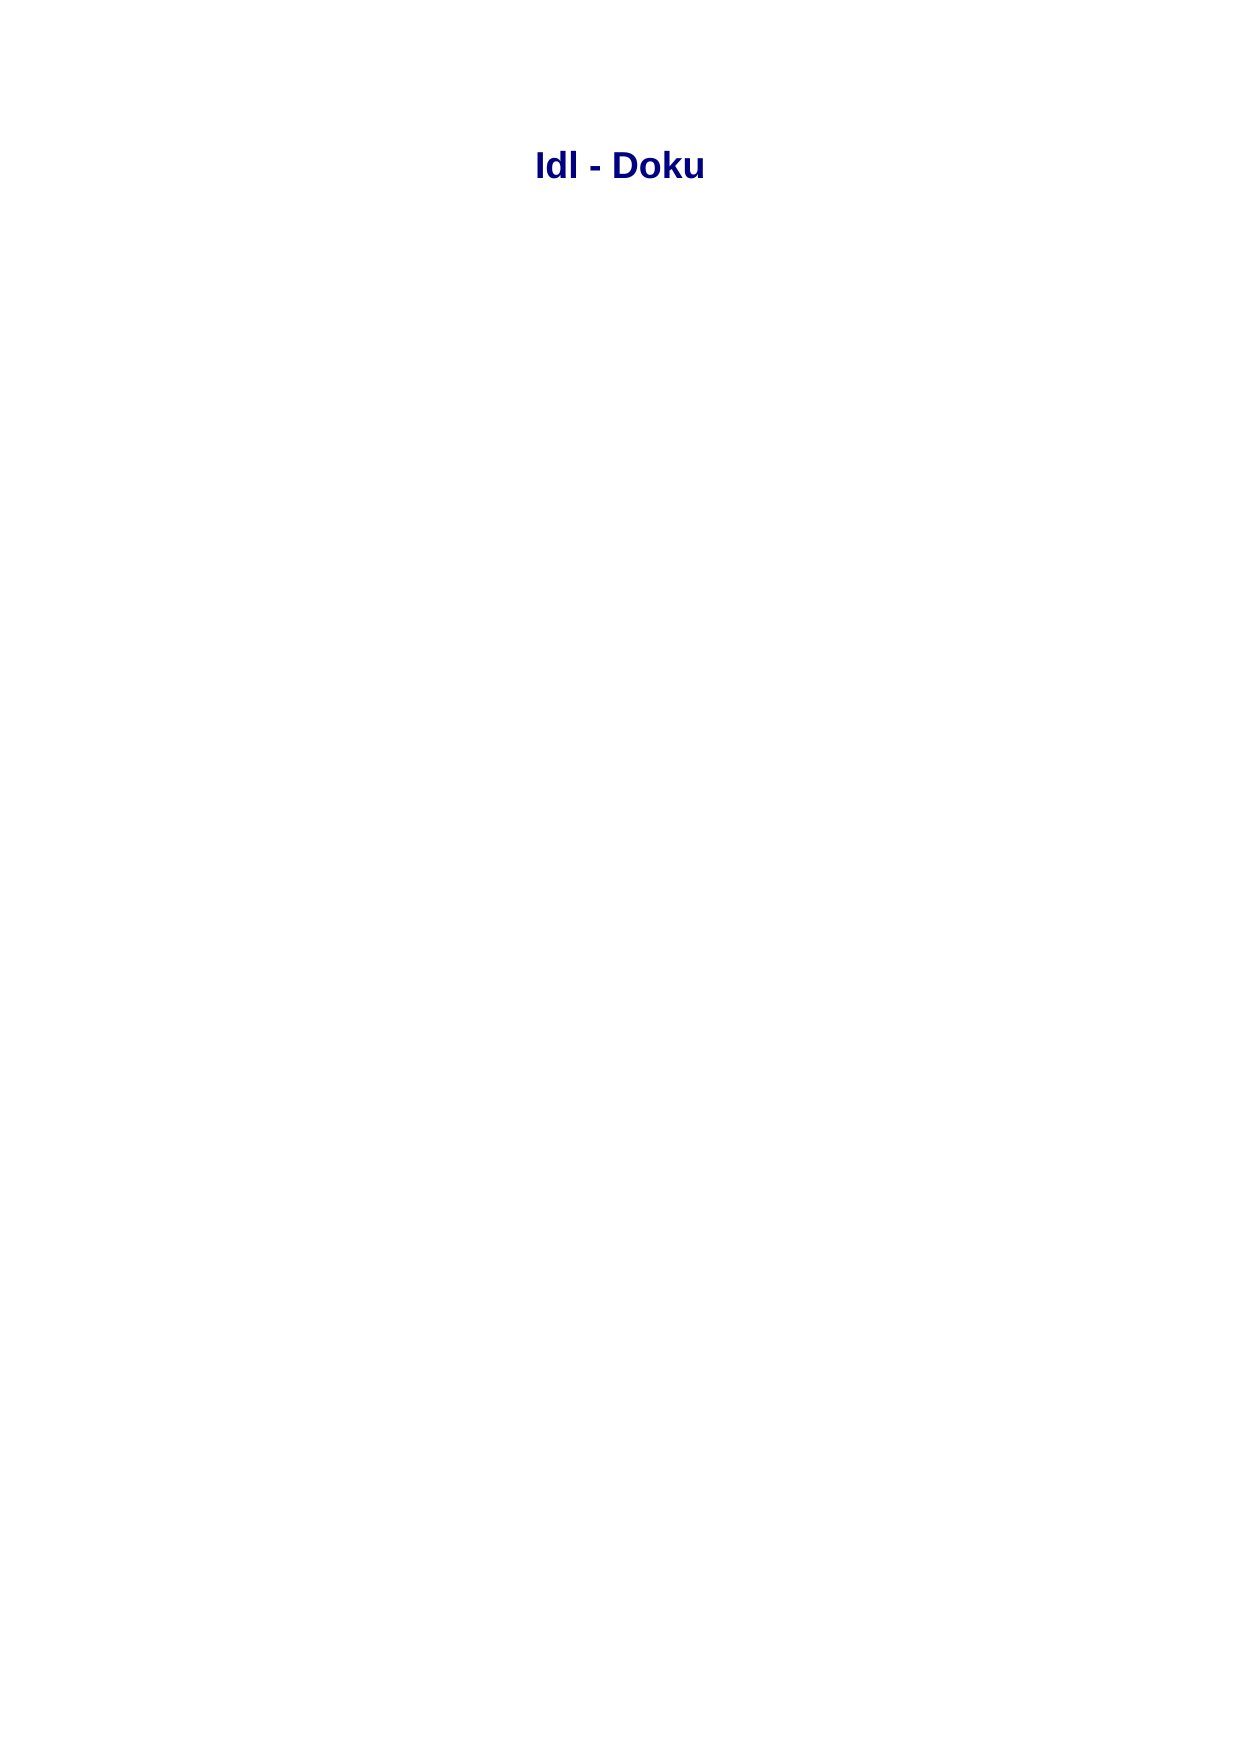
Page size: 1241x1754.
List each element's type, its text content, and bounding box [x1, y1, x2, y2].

title Idl - Doku [118, 143, 1122, 186]
